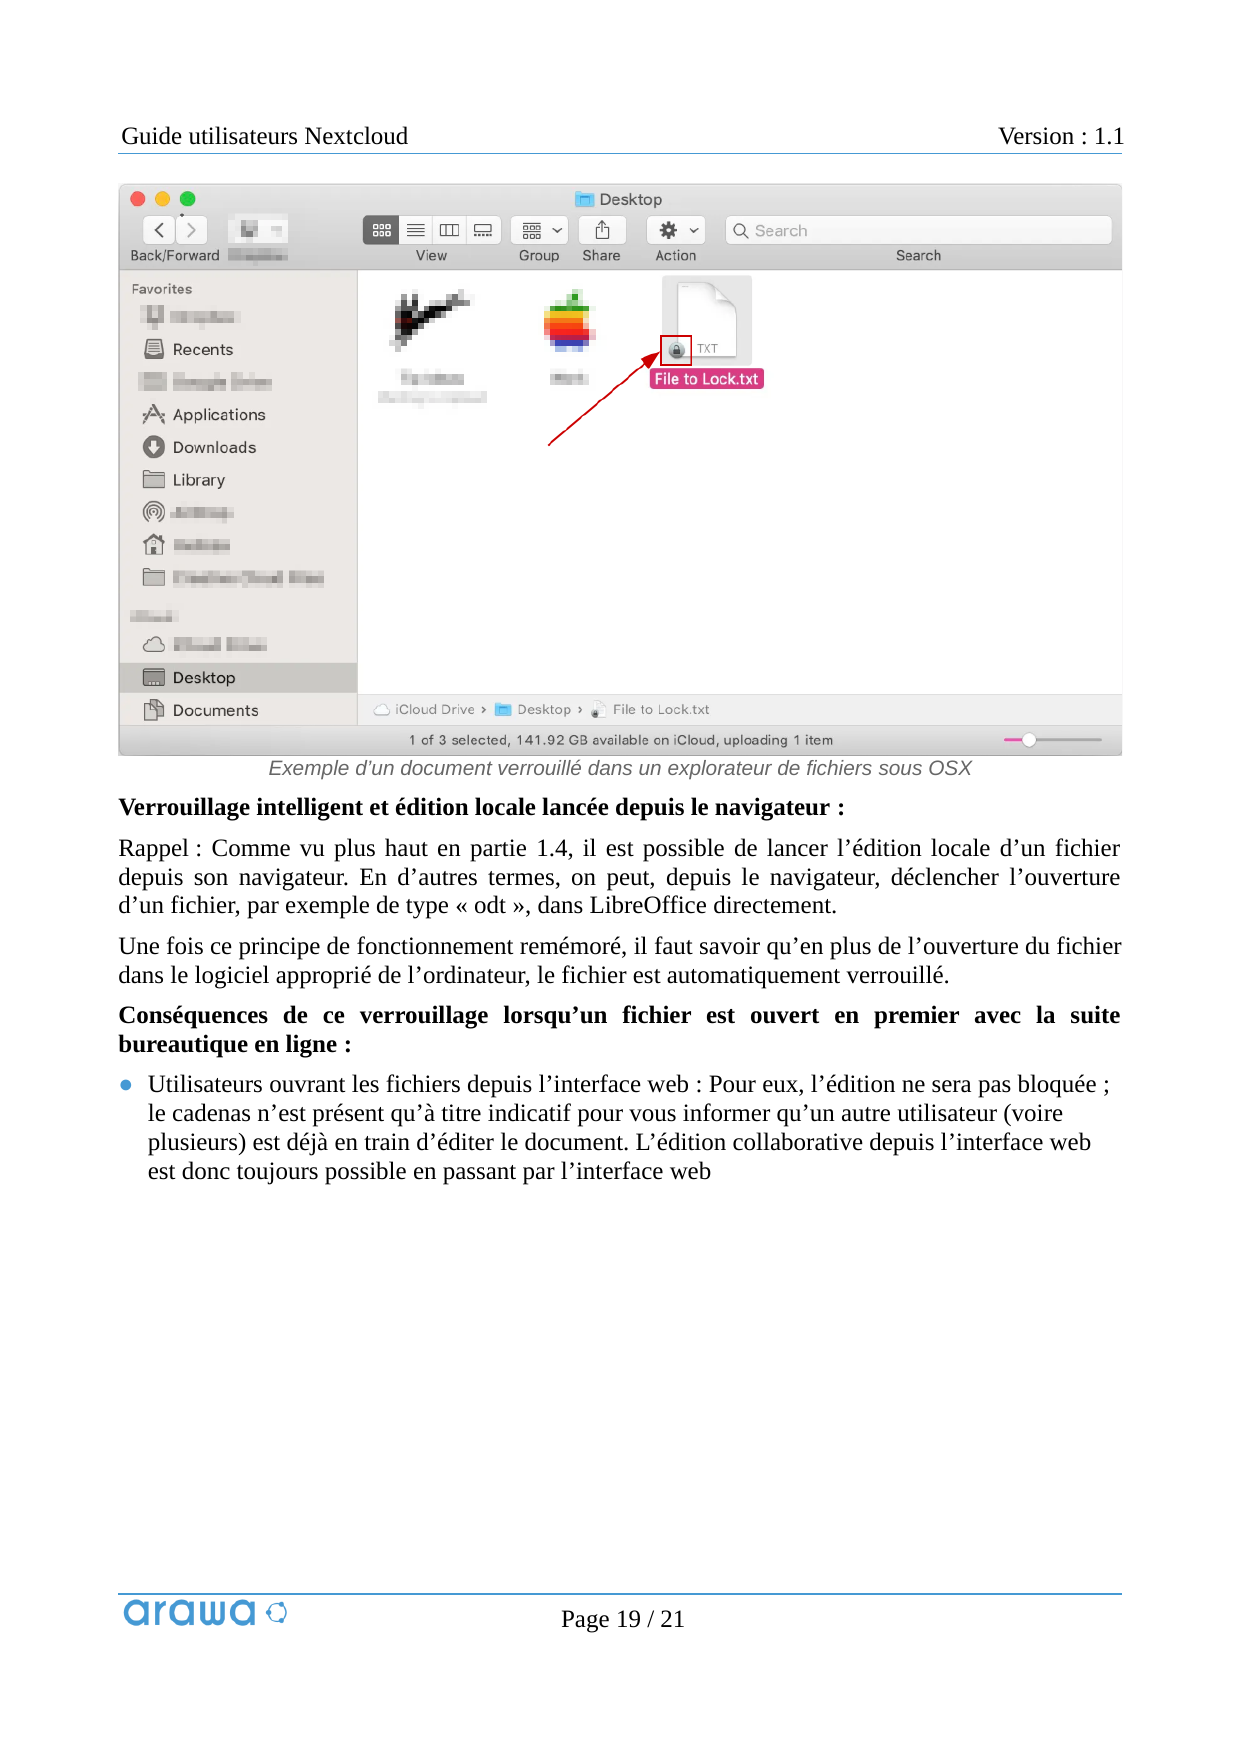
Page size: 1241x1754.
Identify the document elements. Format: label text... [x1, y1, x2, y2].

text Exemple d’un document verrouillé dans un explorateur de fichiers sous OSX [118, 756, 1122, 780]
text Verrouillage intelligent et édition locale lancée depuis le navigateur : [118, 792, 1122, 821]
text Une fois ce principe de fonctionnement remémoré, il faut savoir qu’en plus de l’ouverture du fichier dans le logiciel approprié de l’ordinateur, le fichier est automatiquement verrouillé. [118, 931, 1122, 988]
list Utilisateurs ouvrant les fichiers depuis l’interface web : Pour eux, l’édition ne sera pas bloquée ; le cadenas n’est présent qu’à titre indicatif pour vous informer qu’un autre utilisateur (voire plusieurs) est déjà en train d’éditer le document. L’édition collaborative depuis l’interface web est donc toujours possible en passant par l’interface web [118, 1069, 1122, 1184]
picture [121, 1597, 290, 1628]
picture [118, 183, 1123, 756]
text Conséquences de ce verrouillage lorsqu’un fichier est ouvert en premier avec la suite bureautique en ligne : [118, 1000, 1122, 1058]
text Rappel : Comme vu plus haut en partie 1.4, il est possible de lancer l’édition locale d’un fichier depuis son navigateur. En d’autres termes, on peut, depuis le navigateur, déclencher l’ouverture d’un fichier, par exemple de type « odt », dans LibreOffice directement. [118, 833, 1122, 919]
